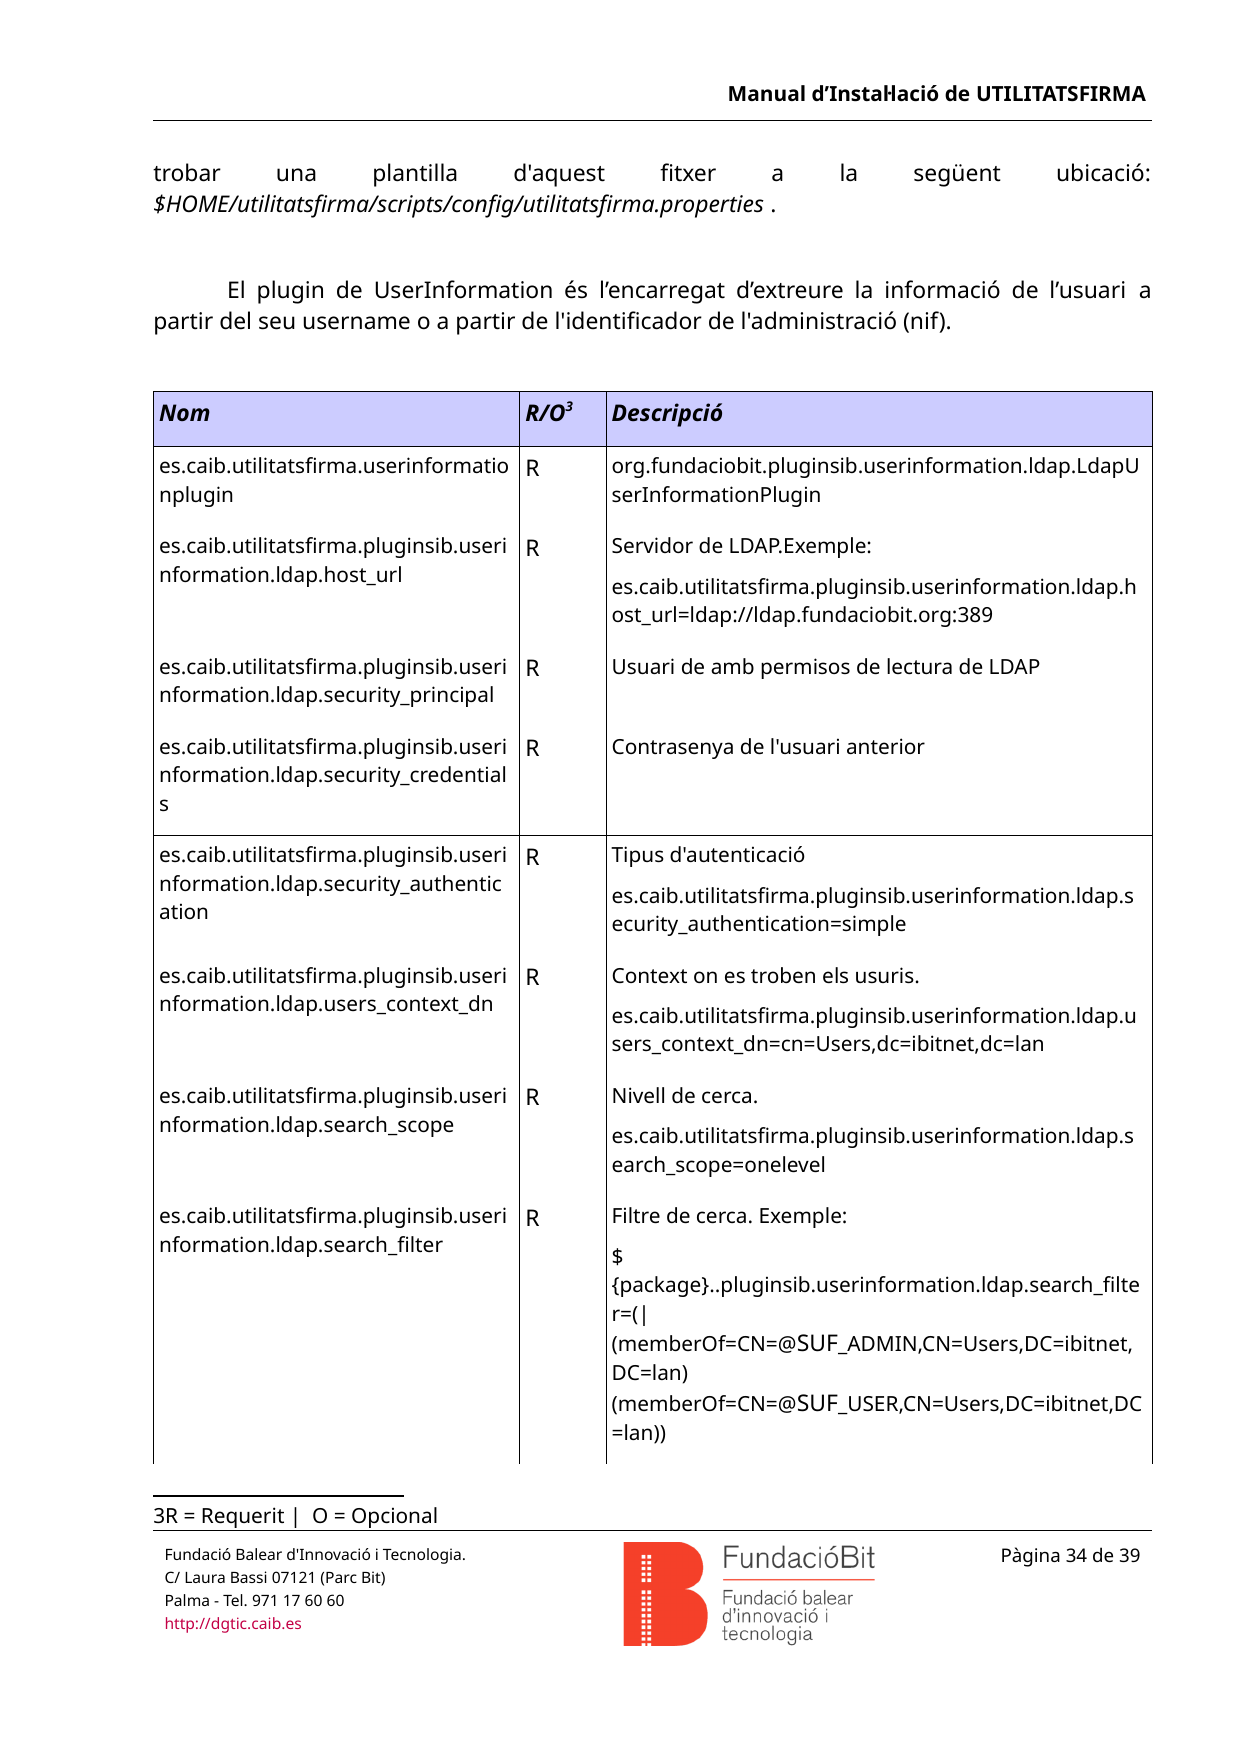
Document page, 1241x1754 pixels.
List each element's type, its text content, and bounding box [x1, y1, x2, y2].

table_cell R [520, 1196, 606, 1464]
table_header Nom [154, 392, 519, 446]
table_cell R [520, 836, 606, 955]
table_cell es.caib.utilitatsfirma.pluginsib.userinformation.ldap.host_url [154, 526, 519, 646]
table_cell R [520, 447, 606, 526]
table_cell Nivell de cerca. es.caib.utilitatsfirma.pluginsib.userinformation.ldap.search_scope=onelevel [607, 1076, 1152, 1196]
table_cell es.caib.utilitatsfirma.pluginsib.userinformation.ldap.security_principal [154, 646, 519, 726]
table_cell Context on es troben els usuris. es.caib.utilitatsfirma.pluginsib.userinformation.ldap.users_context_dn=cn=Users,dc=ibitnet,dc=lan [607, 955, 1152, 1076]
table_cell Servidor de LDAP.Exemple: es.caib.utilitatsfirma.pluginsib.userinformation.ldap.host_url=ldap://ldap.fundaciobit.org:389 [607, 526, 1152, 646]
table_cell org.fundaciobit.pluginsib.userinformation.ldap.LdapUserInformationPlugin [607, 447, 1152, 526]
table_cell Tipus d'autenticació es.caib.utilitatsfirma.pluginsib.userinformation.ldap.security_authentication=simple [607, 836, 1152, 955]
picture [623, 1542, 875, 1646]
table_cell es.caib.utilitatsfirma.pluginsib.userinformation.ldap.search_scope [154, 1076, 519, 1196]
table_header R/O [520, 392, 606, 446]
table_cell Contrasenya de l'usuari anterior [607, 726, 1152, 835]
table_cell R [520, 1076, 606, 1196]
table_cell es.caib.utilitatsfirma.pluginsib.userinformation.ldap.search_filter [154, 1196, 519, 1464]
table_cell Filtre de cerca. Exemple: ${package}..pluginsib.userinformation.ldap.search_filter=(|(memberOf=CN=@SUF_ADMIN,CN=Users,DC=ibitnet,DC=lan)(memberOf=CN=@SUF_USER,CN=Users,DC=ibitnet,DC=lan)) [607, 1196, 1152, 1464]
table_header Descripció [607, 392, 1152, 446]
table_cell R [520, 726, 606, 835]
table_cell es.caib.utilitatsfirma.userinformationplugin [154, 447, 519, 526]
table_cell R [520, 646, 606, 726]
text trobar una plantilla d'aquest fitxer a la següent ubicació: $HOME/utilitatsfirma/scripts/config/utilitatsfirma.properties . [153, 156, 1152, 219]
text El plugin de UserInformation és l’encarregat d’extreure la informació de l’usuari a partir del seu username o a partir de l'identificador de l'administració (nif). [153, 274, 1152, 336]
table_cell R [520, 526, 606, 646]
table_cell R [520, 955, 606, 1076]
table_cell Usuari de amb permisos de lectura de LDAP [607, 646, 1152, 726]
table_cell es.caib.utilitatsfirma.pluginsib.userinformation.ldap.security_credentials [154, 726, 519, 835]
table_cell es.caib.utilitatsfirma.pluginsib.userinformation.ldap.users_context_dn [154, 955, 519, 1076]
table_cell es.caib.utilitatsfirma.pluginsib.userinformation.ldap.security_authentication [154, 836, 519, 955]
